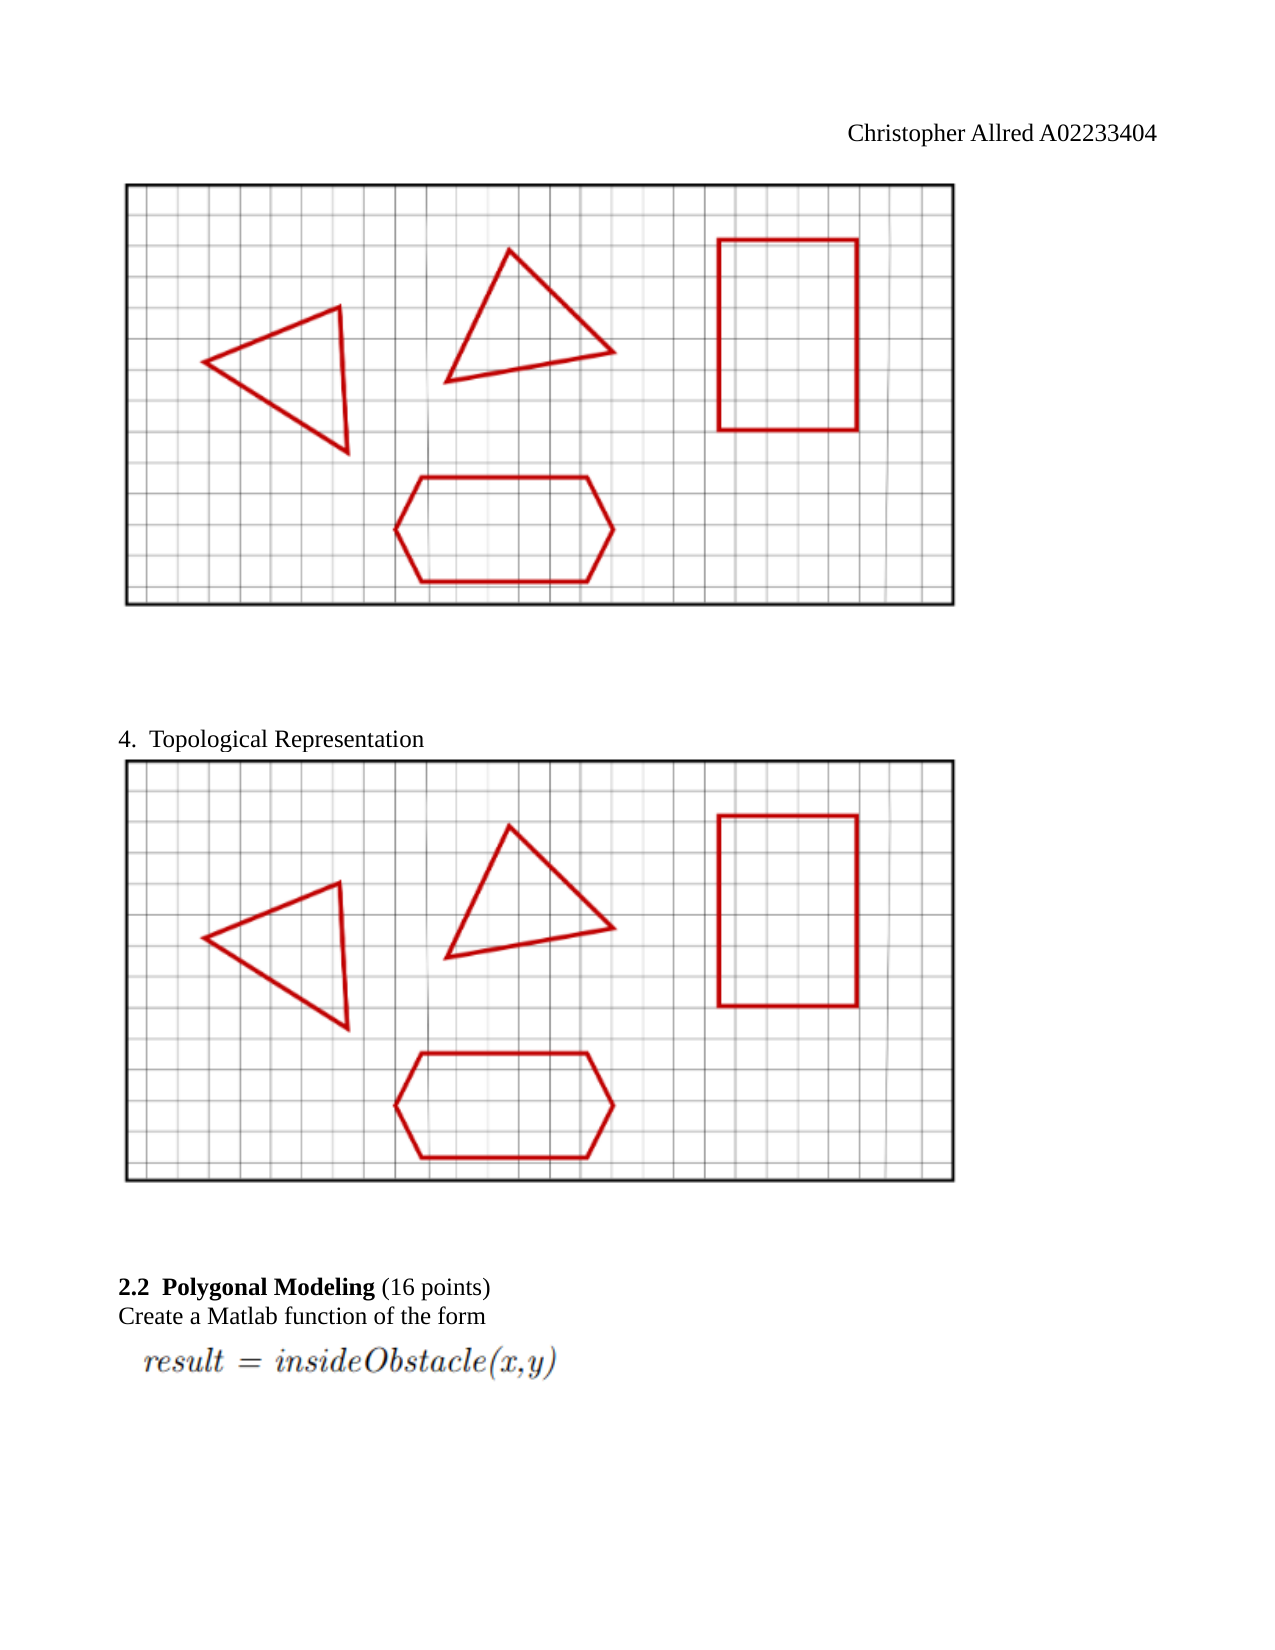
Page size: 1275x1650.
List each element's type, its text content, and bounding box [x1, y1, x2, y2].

text 4. Topological Representation [118, 724, 1157, 753]
text Create a Matlab function of the form [118, 1301, 1157, 1329]
text 2.2 Polygonal Modeling (16 points) [118, 1272, 1157, 1301]
picture [118, 752, 967, 1186]
picture [118, 176, 967, 610]
picture [118, 1329, 615, 1383]
